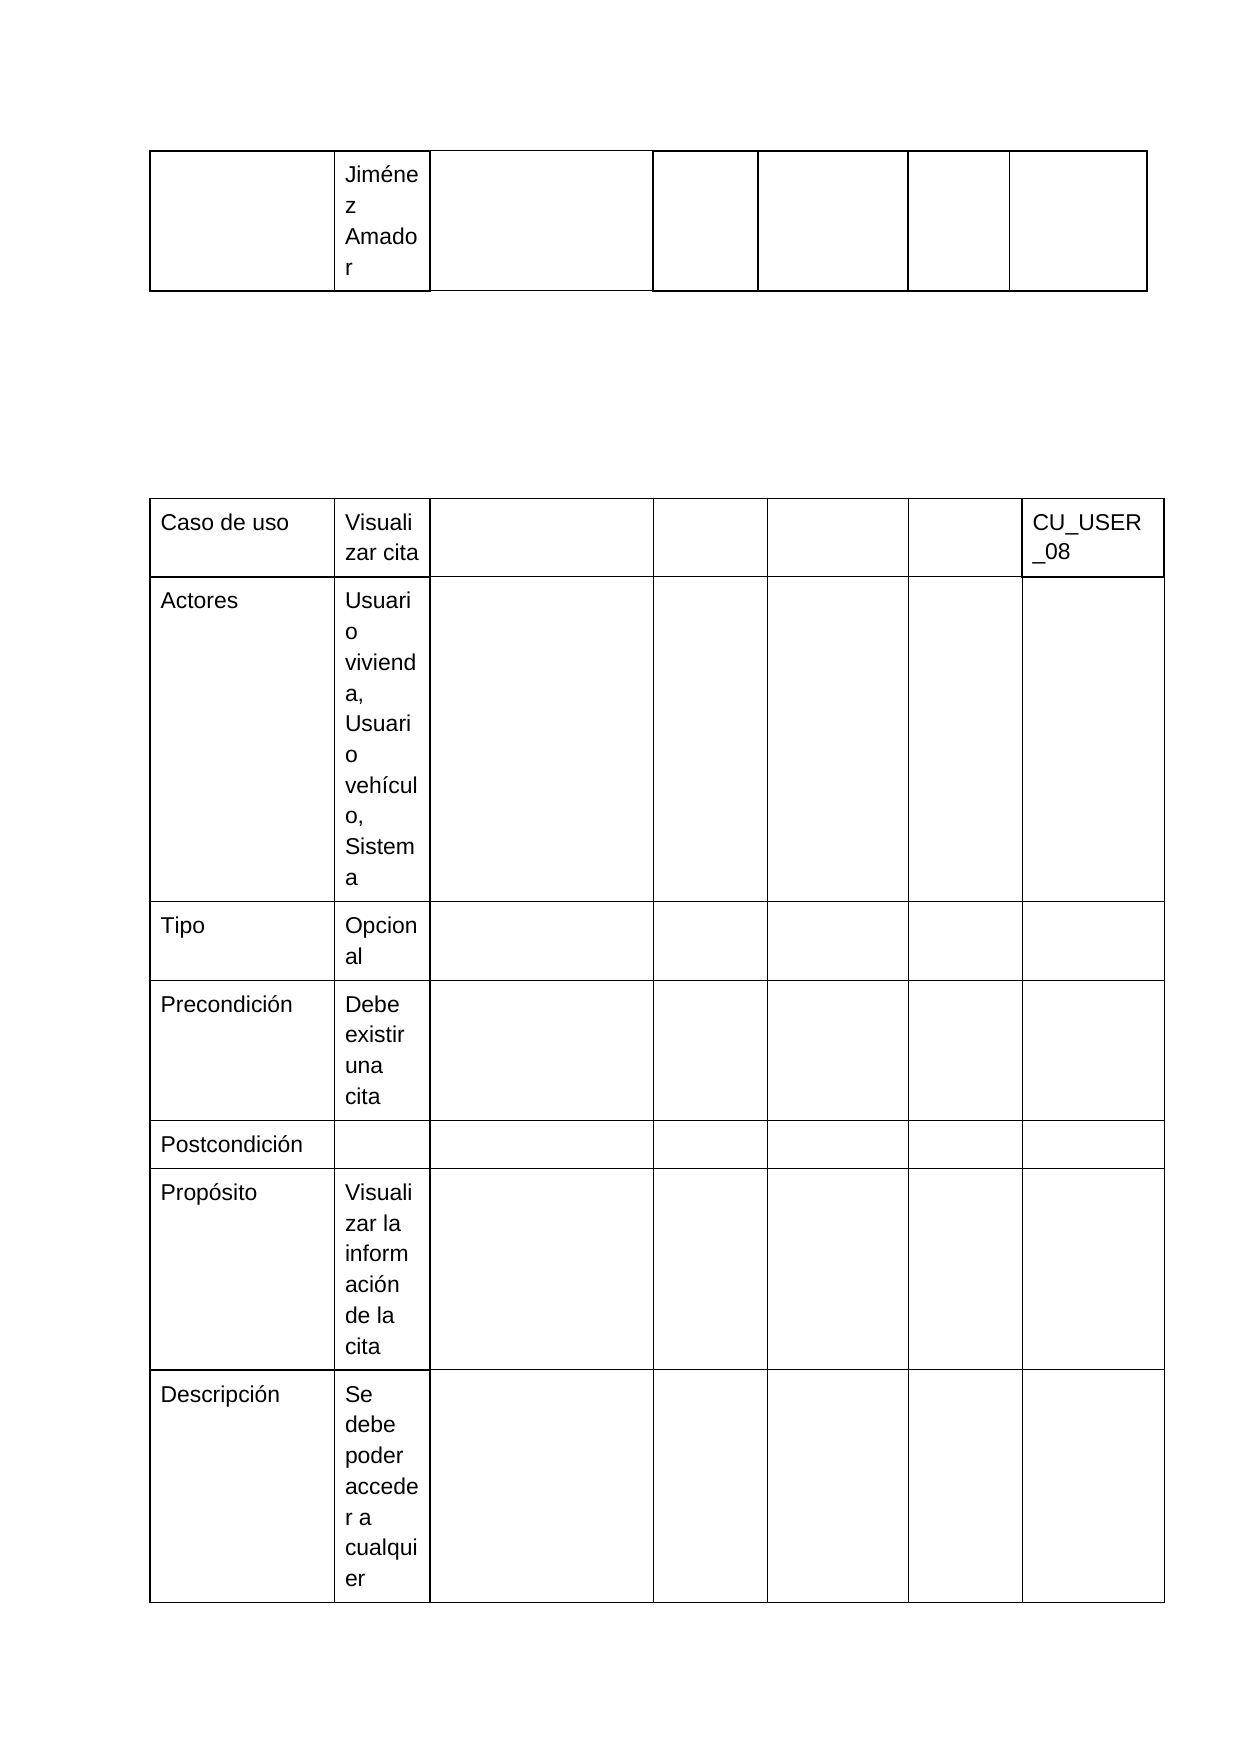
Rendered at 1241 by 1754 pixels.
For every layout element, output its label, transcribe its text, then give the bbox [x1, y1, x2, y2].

table_cell [1023, 902, 1164, 979]
table_cell [909, 1370, 1022, 1602]
table_cell [335, 1121, 429, 1168]
table_cell Tipo [151, 902, 334, 979]
table_cell Debe existir una cita [335, 981, 429, 1120]
table_header [654, 499, 767, 576]
table_cell [909, 981, 1022, 1120]
table_cell [1023, 578, 1164, 901]
table_cell [909, 1169, 1022, 1369]
table_cell [431, 1169, 653, 1369]
table_cell [654, 152, 757, 290]
table_cell [654, 1121, 767, 1168]
table_cell [431, 1121, 653, 1168]
table_cell [1010, 152, 1146, 290]
table_cell [768, 981, 908, 1120]
table_cell [654, 1169, 767, 1369]
table_cell [909, 1121, 1022, 1168]
table_cell [654, 577, 767, 901]
table_cell [1023, 981, 1164, 1120]
table_cell [768, 1169, 908, 1369]
table_cell [654, 981, 767, 1120]
table_cell [759, 152, 907, 290]
table_header [768, 499, 908, 576]
table_header [431, 499, 653, 576]
table_header [909, 499, 1021, 576]
table_cell Usuario vivienda, Usuario vehículo, Sistema [335, 578, 429, 901]
table_header Caso de uso [151, 499, 334, 576]
table_cell [1023, 1370, 1164, 1602]
table_cell [654, 902, 767, 979]
table_header Visualizar cita [335, 499, 429, 576]
table_cell [431, 981, 653, 1120]
table_cell [768, 902, 908, 979]
table_cell [768, 577, 908, 901]
table_cell Postcondición [151, 1121, 334, 1168]
table_cell [768, 1121, 908, 1168]
table_cell [909, 902, 1022, 979]
table_cell [431, 902, 653, 979]
table_cell [1023, 1121, 1164, 1168]
table_cell [431, 151, 652, 290]
table_cell [654, 1370, 767, 1602]
table_cell Precondición [151, 981, 334, 1120]
table_cell [909, 152, 1009, 290]
table_cell [151, 152, 334, 290]
table_cell Propósito [151, 1169, 334, 1369]
table_cell Se debe poder acceder a cualquier [335, 1371, 429, 1602]
table_cell [909, 577, 1022, 901]
table_cell Jiménez Amador [335, 152, 429, 290]
table_cell Opcional [335, 902, 429, 979]
table_cell Descripción [151, 1371, 334, 1602]
table_cell [1023, 1169, 1164, 1369]
table_cell Actores [151, 578, 334, 901]
table_cell [431, 577, 653, 901]
table_header CU_USER_08 [1023, 499, 1163, 576]
table_cell [431, 1370, 653, 1602]
table_cell [768, 1370, 908, 1602]
table_cell Visualizar la información de la cita [335, 1169, 429, 1369]
